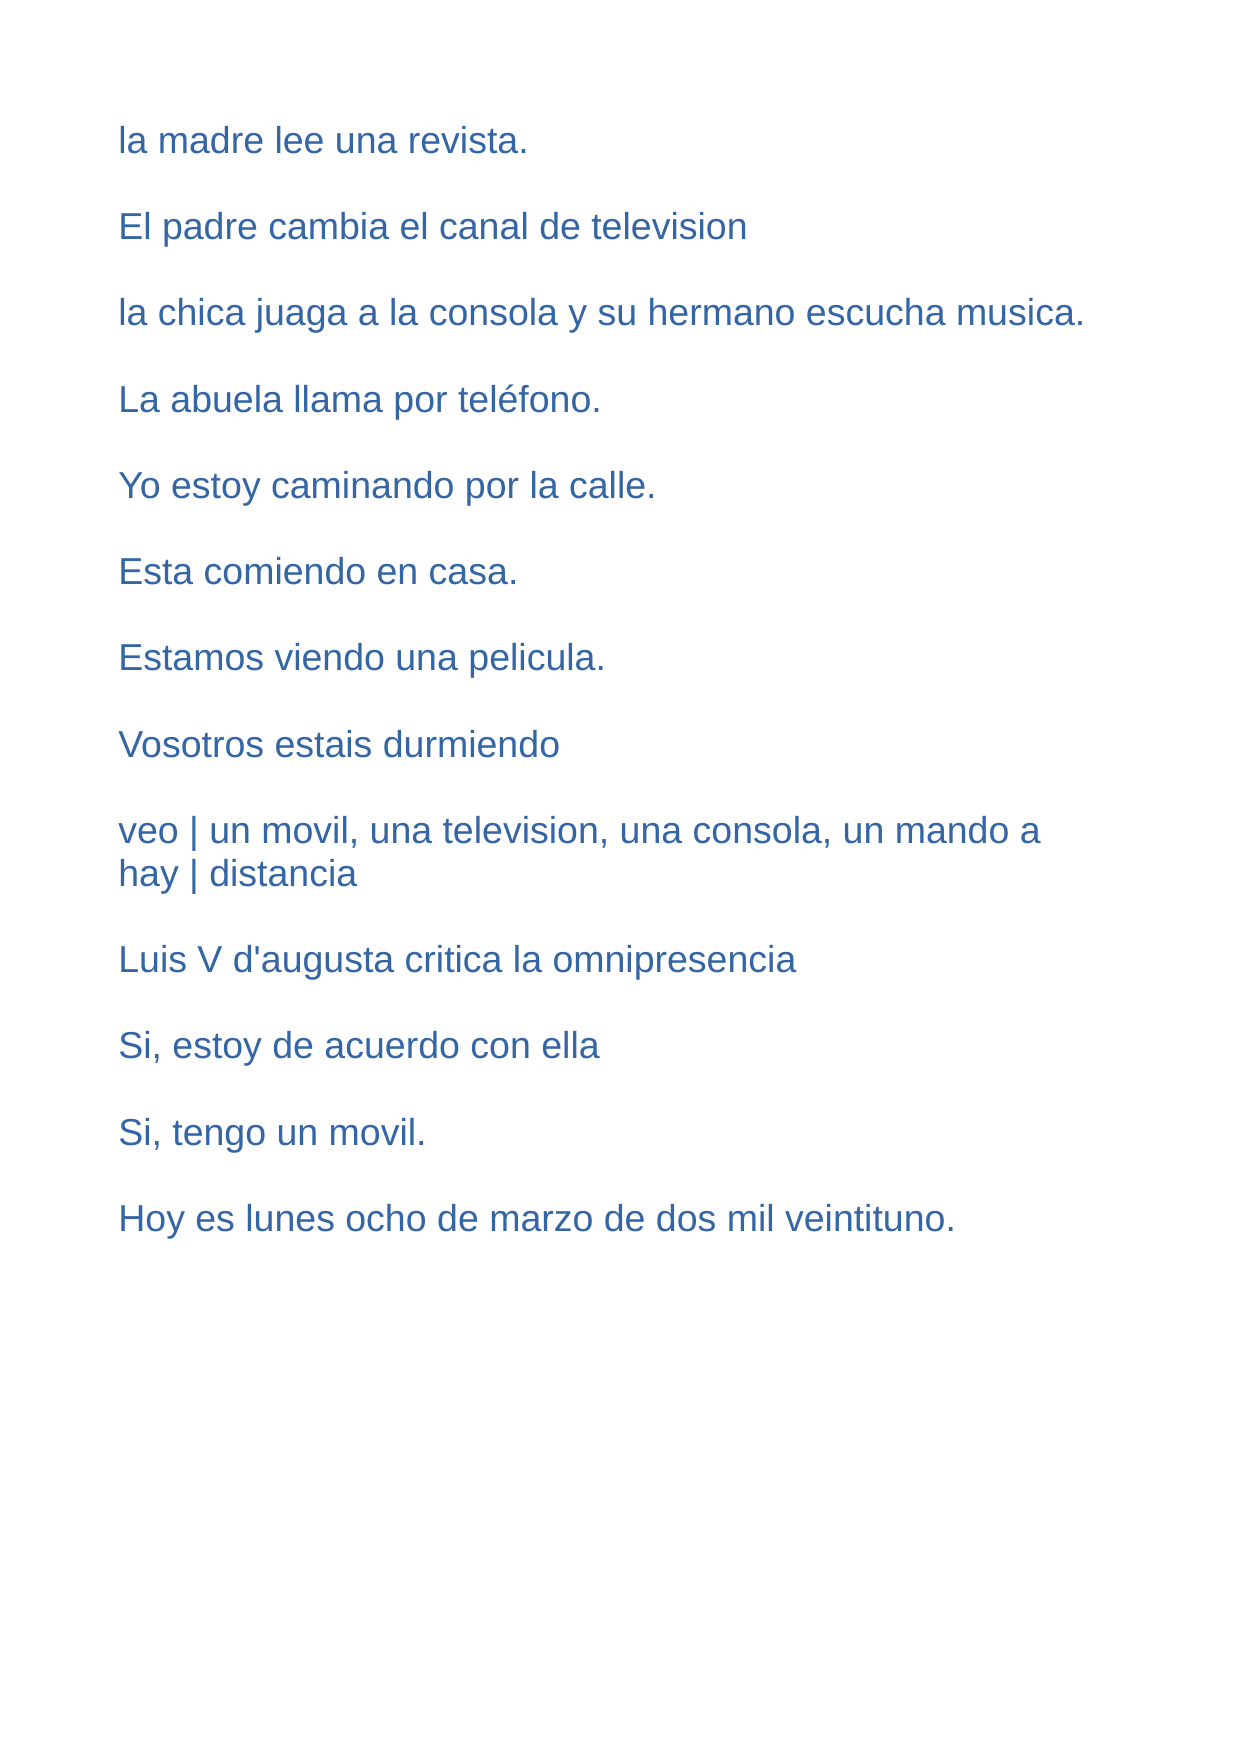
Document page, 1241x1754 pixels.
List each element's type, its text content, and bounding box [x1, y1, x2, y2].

text Vosotros estais durmiendo [118, 722, 1122, 765]
text Si, tengo un movil. [118, 1110, 1122, 1153]
text Si, estoy de acuerdo con ella [118, 1024, 1122, 1067]
text Esta comiendo en casa. [118, 549, 1122, 592]
text veo | un movil, una television, una consola, un mando a [118, 808, 1122, 851]
text Luis V d'augusta critica la omnipresencia [118, 937, 1122, 981]
text la chica juaga a la consola y su hermano escucha musica. [118, 291, 1122, 334]
text El padre cambia el canal de television [118, 204, 1122, 247]
text Yo estoy caminando por la calle. [118, 463, 1122, 506]
text la madre lee una revista. [118, 118, 1122, 161]
text Hoy es lunes ocho de marzo de dos mil veintituno. [118, 1196, 1122, 1239]
text La abuela llama por teléfono. [118, 377, 1122, 420]
text Estamos viendo una pelicula. [118, 636, 1122, 679]
text hay | distancia [118, 851, 1122, 894]
